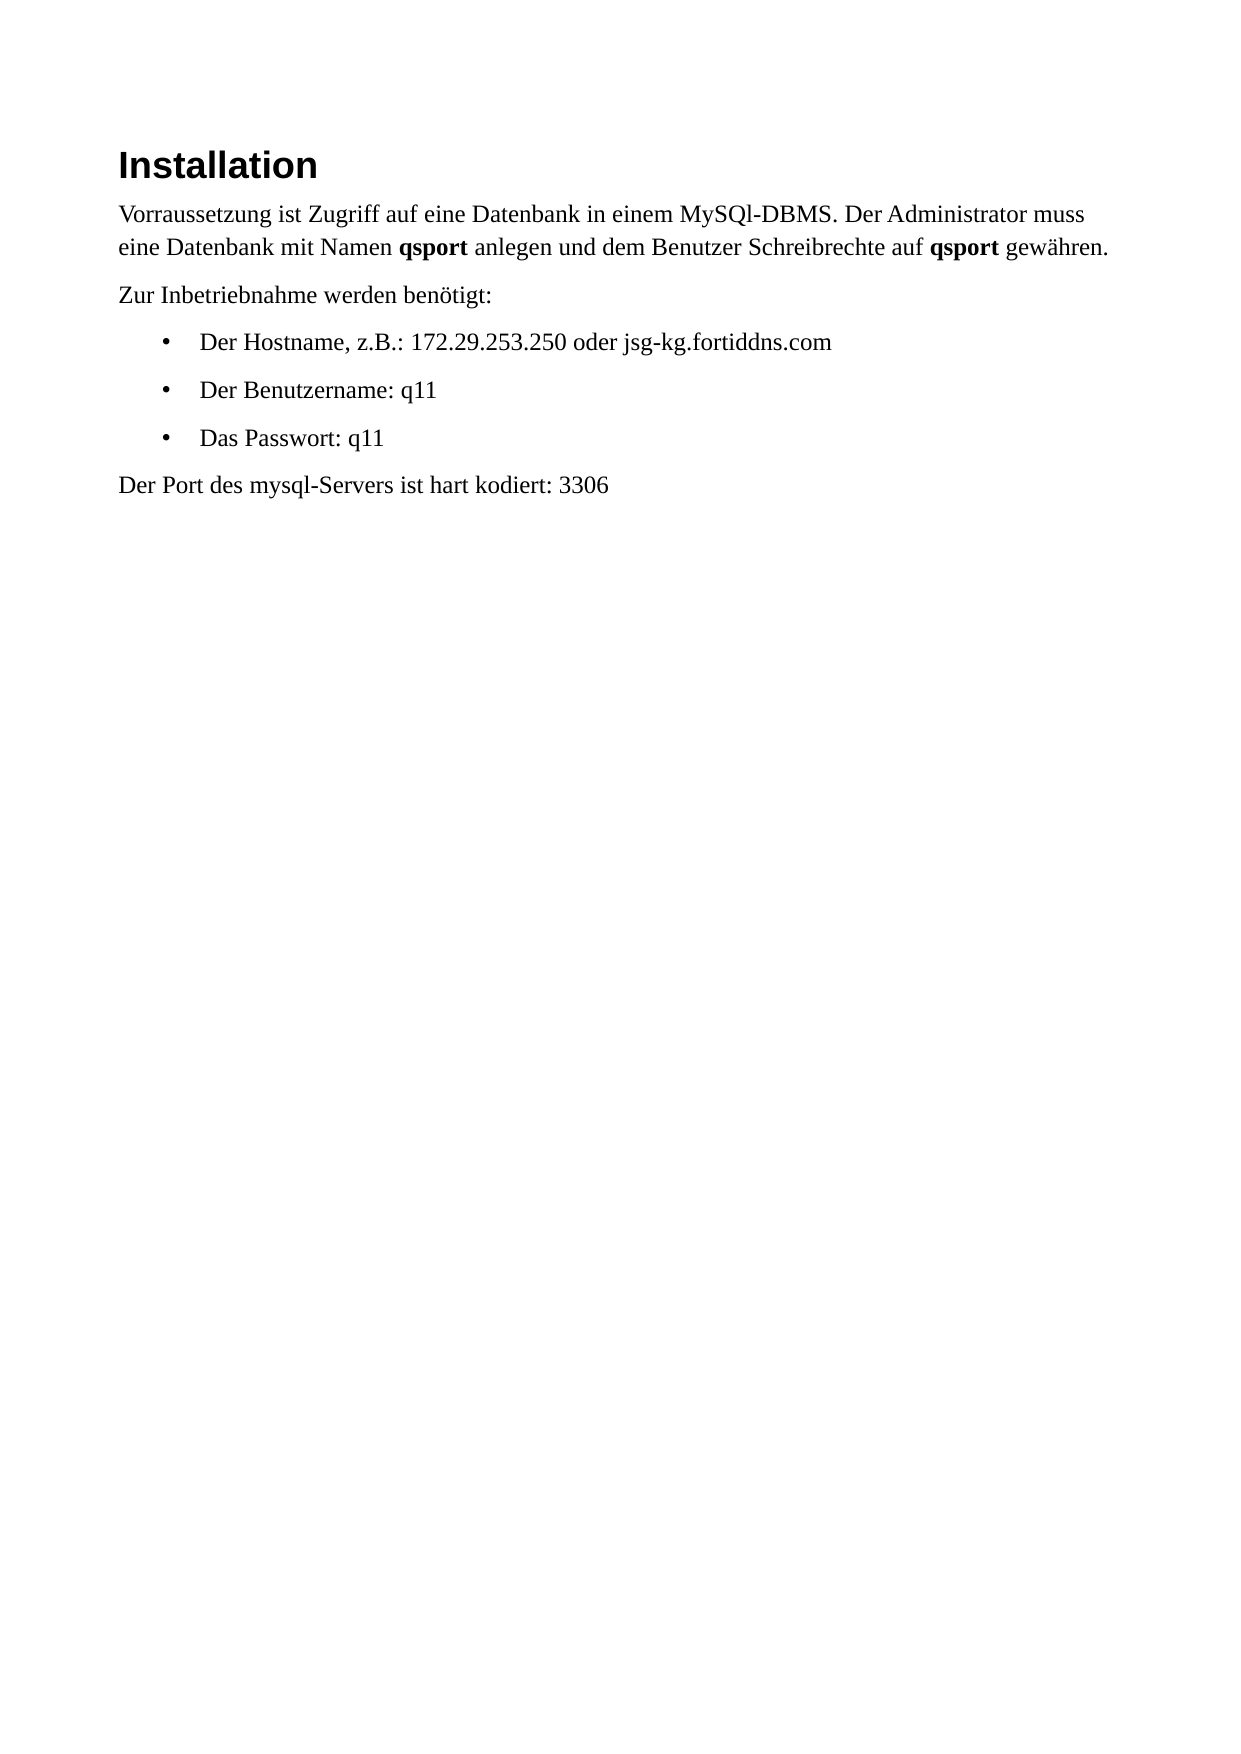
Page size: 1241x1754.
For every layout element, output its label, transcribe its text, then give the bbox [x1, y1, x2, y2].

text Zur Inbetriebnahme werden benötigt: [118, 280, 1122, 309]
text Der Port des mysql-Servers ist hart kodiert: 3306 [118, 470, 1122, 499]
list Das Passwort: q11 [162, 423, 1122, 451]
subtitle Installation [118, 143, 1122, 187]
text Vorraussetzung ist Zugriff auf eine Datenbank in einem MySQl-DBMS. Der Administrator muss eine Datenbank mit Namen qsport anlegen und dem Benutzer Schreibrechte auf qsport gewähren. [118, 199, 1122, 261]
list Der Hostname, z.B.: 172.29.253.250 oder jsg-kg.fortiddns.com [162, 327, 1122, 356]
list Der Benutzername: q11 [162, 375, 1122, 404]
